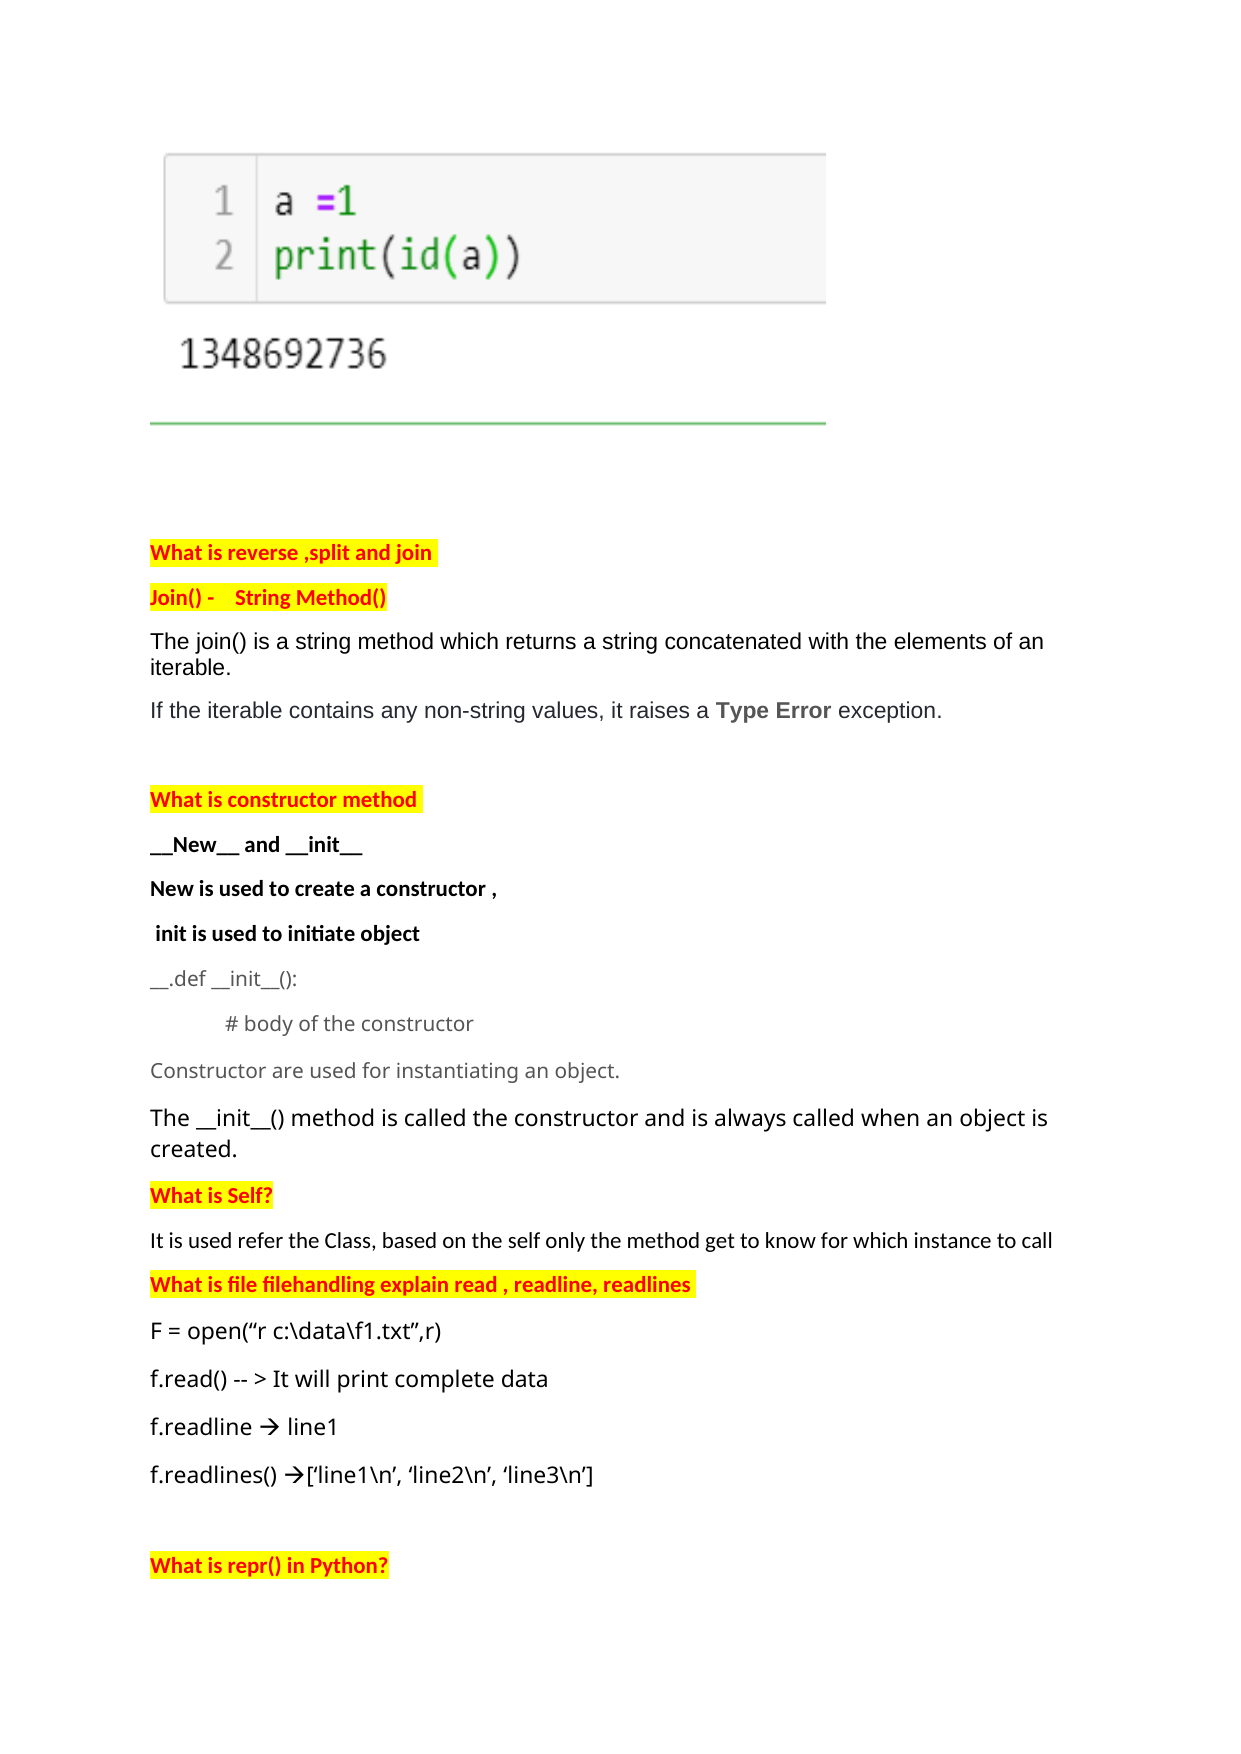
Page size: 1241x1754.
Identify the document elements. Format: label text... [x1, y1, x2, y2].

text f.read() -- > It will print complete data [150, 1363, 1090, 1394]
text f.readlines() [‘line1\n’, ‘line2\n’, ‘line3\n’] [150, 1459, 1090, 1490]
text If the iterable contains any non-string values, it raises a Type Error exception. [150, 697, 1090, 724]
text __.def __init__(): [150, 964, 1090, 992]
text The __init__() method is called the constructor and is always called when an object is created. [150, 1102, 1090, 1164]
text What is file filehandling explain read , readline, readlines [150, 1270, 1090, 1298]
text f.readline  line1 [150, 1411, 1090, 1442]
text # body of the constructor [150, 1009, 1090, 1037]
text Constructor are used for instantiating an object. [150, 1054, 1090, 1085]
text What is constructor method [150, 785, 1090, 813]
text init is used to initiate object [150, 919, 1090, 947]
text What is Self? [150, 1181, 1090, 1209]
text New is used to create a constructor , [150, 874, 1090, 902]
text It is used refer the Class, based on the self only the method get to know for which instance to call [150, 1226, 1090, 1254]
text What is reverse ,split and join [150, 538, 1090, 567]
text F = open(“r c:\data\f1.txt”,r) [150, 1315, 1090, 1346]
text Join() - String Method() [150, 583, 1090, 611]
text What is repr() in Python? [150, 1551, 1090, 1579]
text __New__ and __init__ [150, 830, 1090, 858]
text The join() is a string method which returns a string concatenated with the elements of an iterable. [150, 628, 1090, 681]
